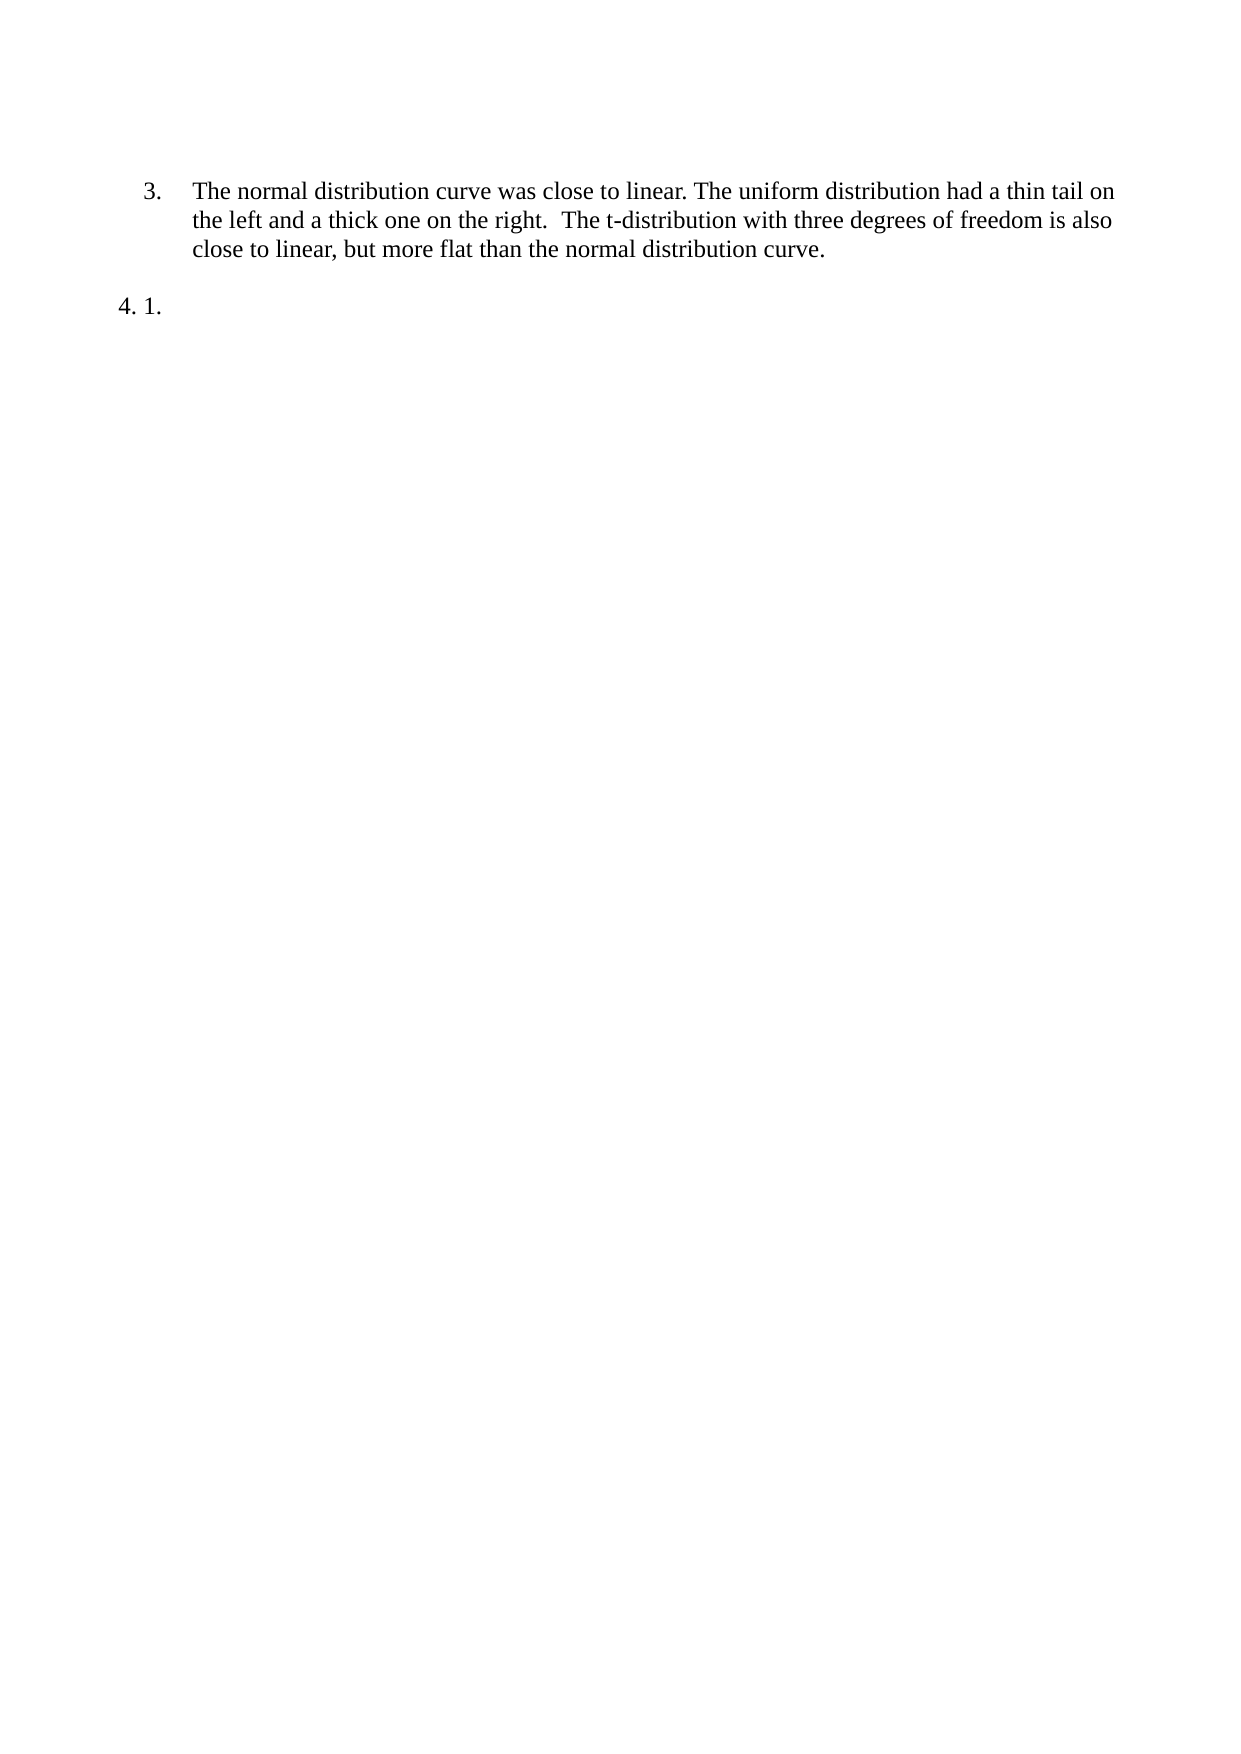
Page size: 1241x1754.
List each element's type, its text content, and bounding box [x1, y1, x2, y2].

text 3. The normal distribution curve was close to linear. The uniform distribution had a thin tail on the left and a thick one on the right. The t-distribution with three degrees of freedom is also close to linear, but more flat than the normal distribution curve. [118, 176, 1122, 263]
text 4. 1. [118, 291, 1122, 320]
